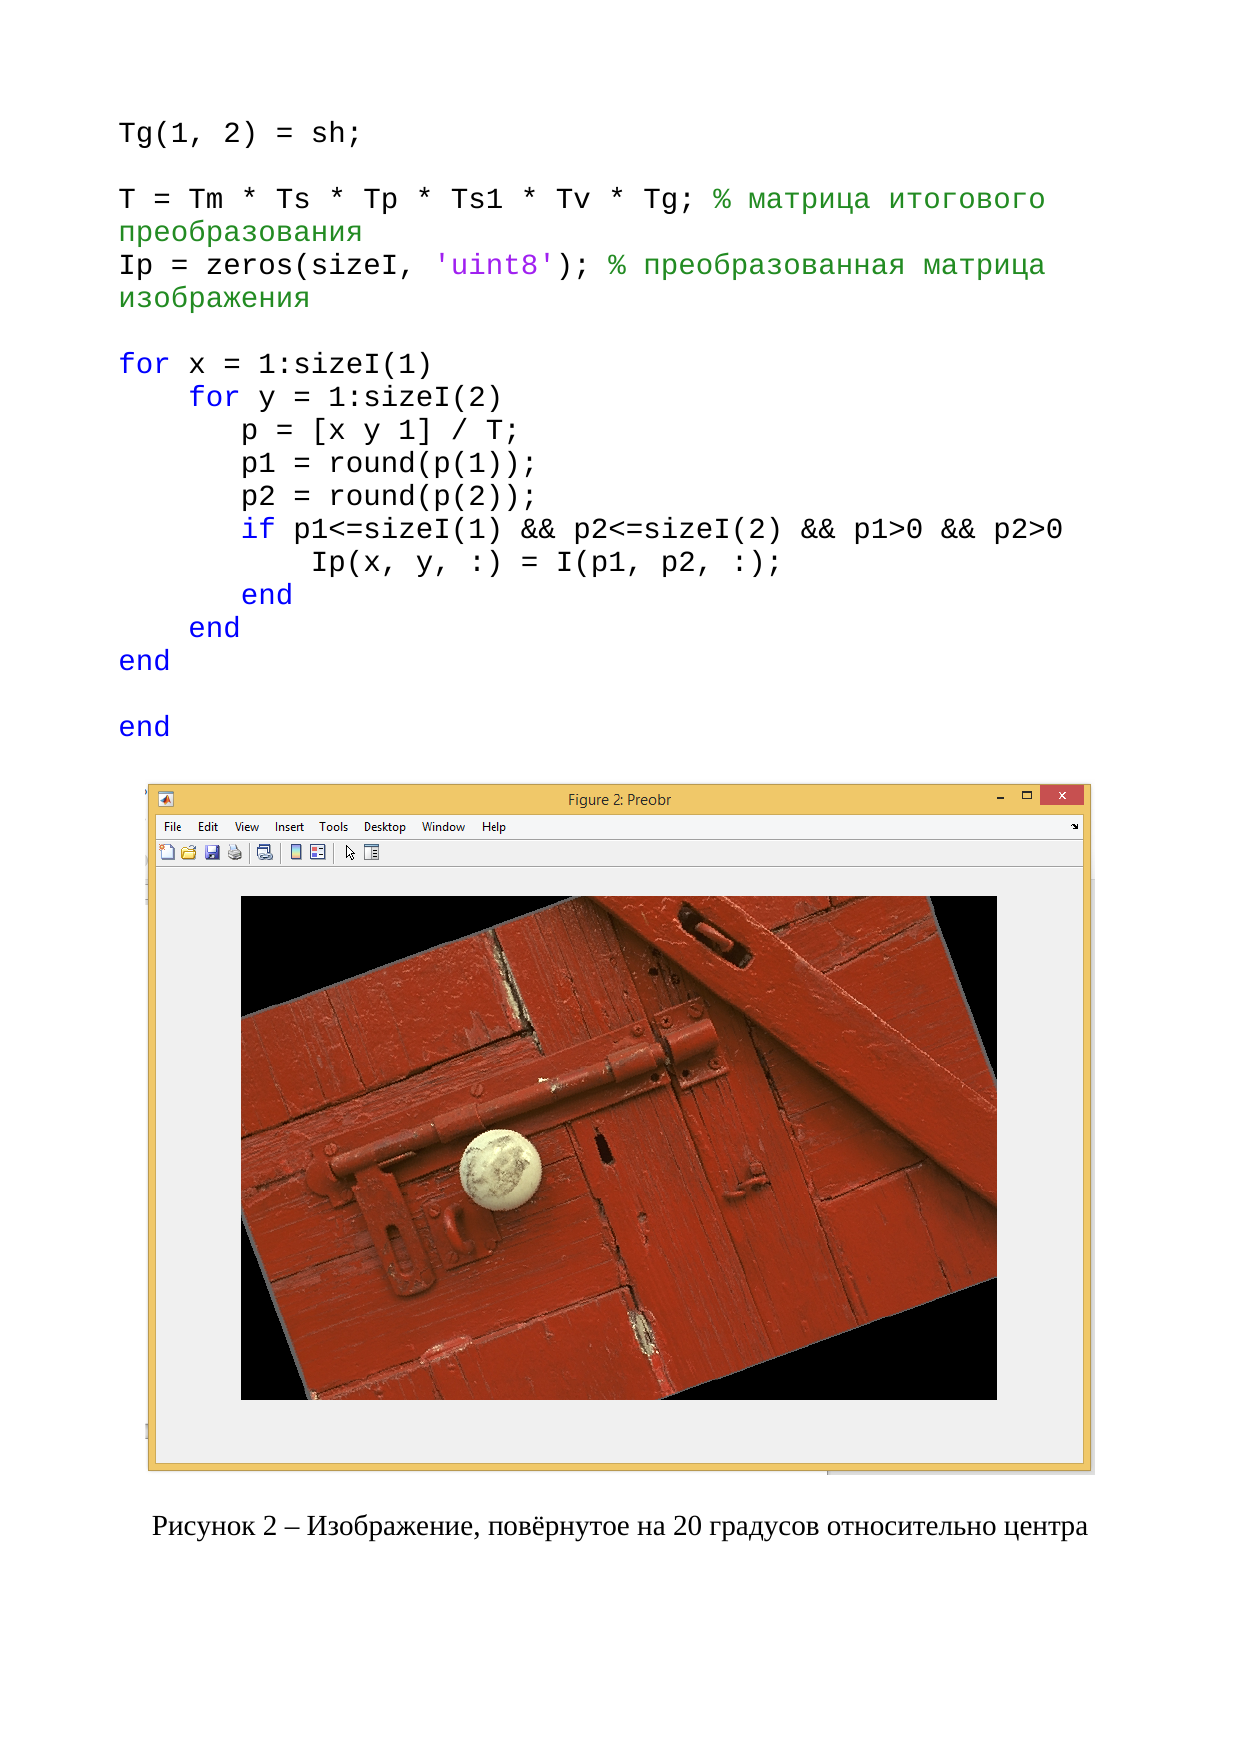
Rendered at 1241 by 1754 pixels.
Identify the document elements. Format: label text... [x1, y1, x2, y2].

text end [118, 712, 1122, 746]
text for x = 1:sizeI(1) [118, 349, 1122, 382]
text end [118, 646, 1122, 679]
text end [118, 613, 1122, 646]
text Tg(1, 2) = sh; [118, 118, 1122, 151]
text Ip = zeros(sizeI, 'uint8'); % преобразованная матрица изображения [118, 250, 1122, 316]
text if p1<=sizeI(1) && p2<=sizeI(2) && p1>0 && p2>0 [118, 514, 1122, 547]
text Ip(x, y, :) = I(p1, p2, :); [118, 547, 1122, 580]
text T = Tm * Ts * Tp * Ts1 * Tv * Tg; % матрица итогового преобразования [118, 184, 1122, 250]
text Рисунок 2 – Изображение, повёрнутое на 20 градусов относительно центра [118, 1508, 1122, 1542]
picture [145, 779, 1095, 1475]
text for y = 1:sizeI(2) [118, 382, 1122, 415]
text p = [x y 1] / T; [118, 415, 1122, 448]
text p1 = round(p(1)); [118, 448, 1122, 481]
text end [118, 580, 1122, 613]
text p2 = round(p(2)); [118, 481, 1122, 514]
